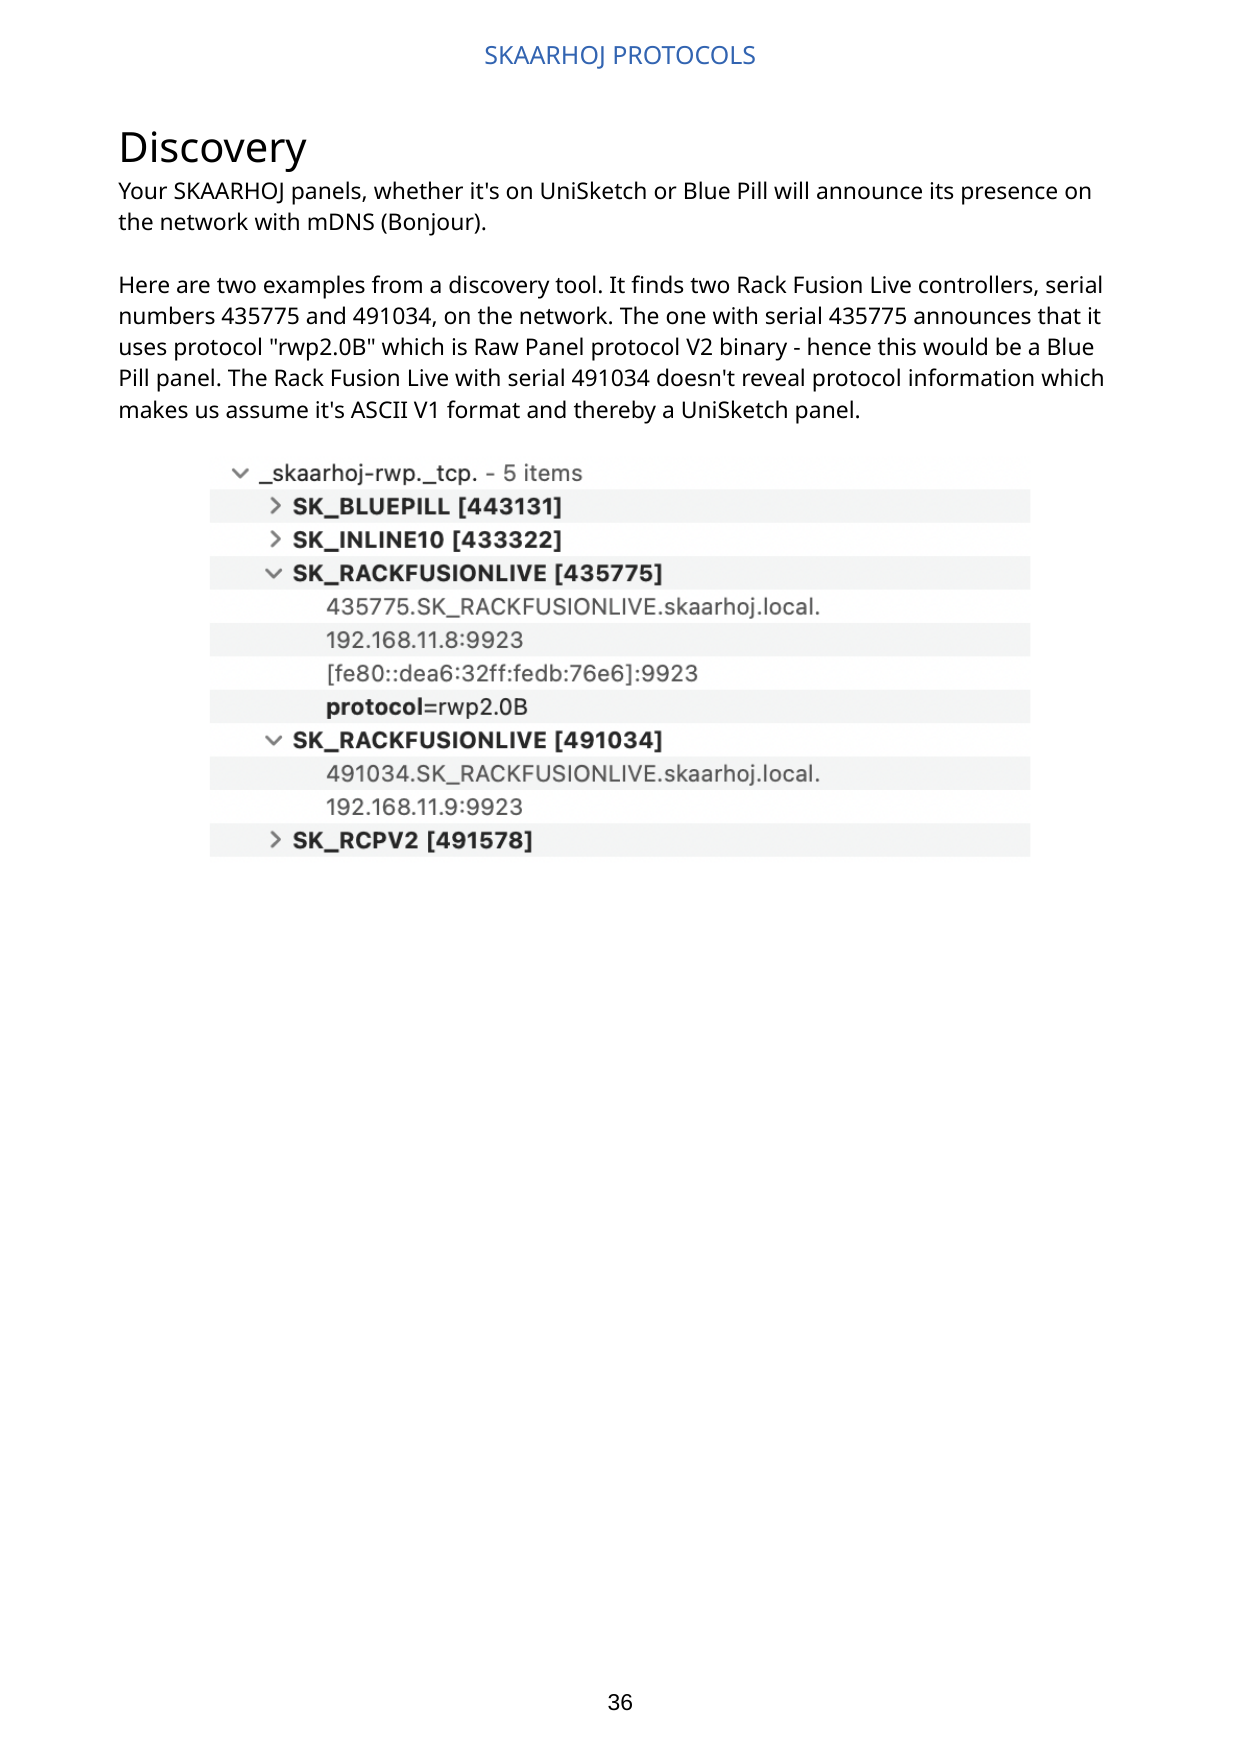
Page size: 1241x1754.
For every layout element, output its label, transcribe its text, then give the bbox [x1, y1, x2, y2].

text Your SKAARHOJ panels, whether it's on UniSketch or Blue Pill will announce its presence on the network with mDNS (Bonjour). [118, 175, 1122, 237]
picture [209, 456, 1031, 863]
text Discovery [118, 118, 1122, 175]
text Here are two examples from a discovery tool. It finds two Rack Fusion Live controllers, serial numbers 435775 and 491034, on the network. The one with serial 435775 announces that it uses protocol "rwp2.0B" which is Raw Panel protocol V2 binary - hence this would be a Blue Pill panel. The Rack Fusion Live with serial 491034 doesn't reveal protocol information which makes us assume it's ASCII V1 format and thereby a UniSketch panel. [118, 269, 1122, 425]
